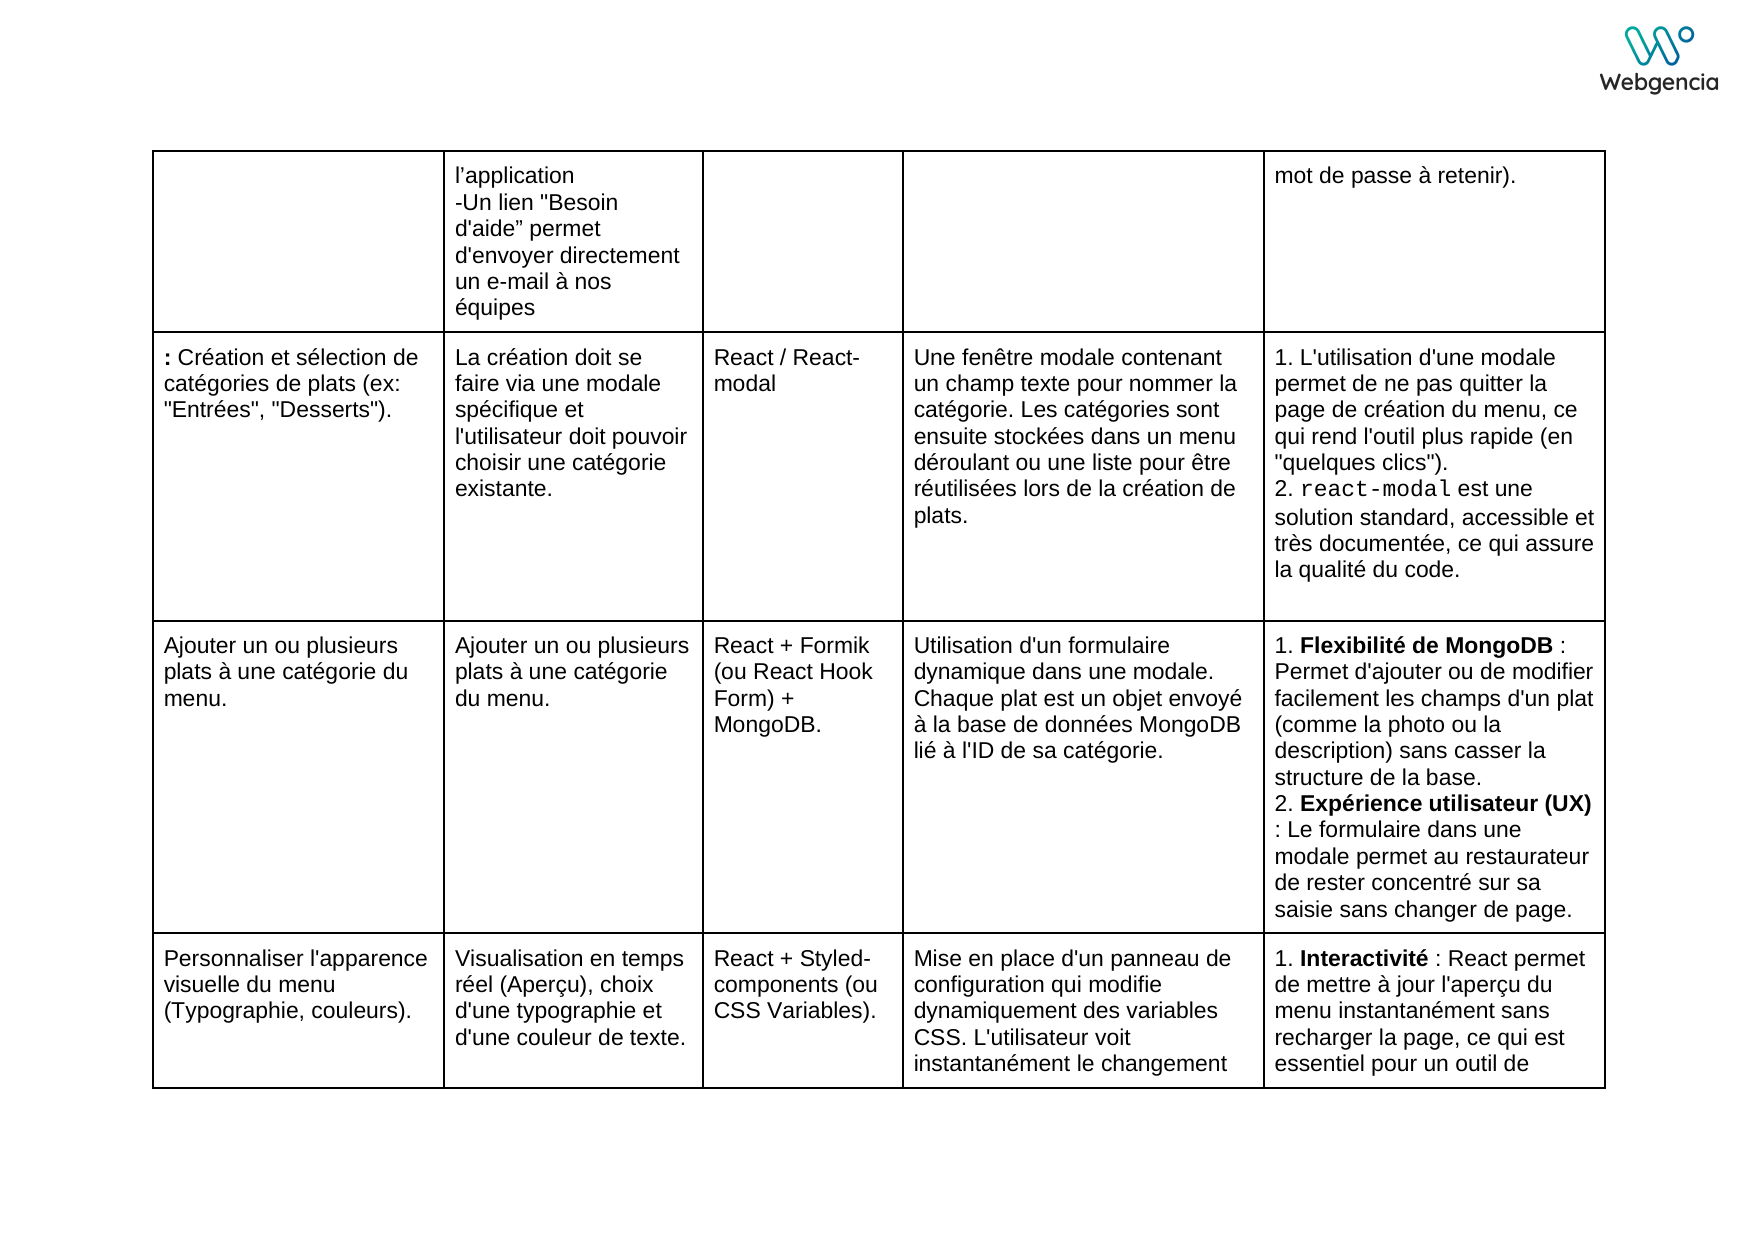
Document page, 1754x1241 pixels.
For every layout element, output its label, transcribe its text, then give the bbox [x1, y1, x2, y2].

picture [1580, 20, 1739, 101]
table_cell 1. Interactivité : React permet de mettre à jour l'aperçu du menu instantanément sans recharger la page, ce qui est essentiel pour un outil de [1265, 934, 1604, 1087]
table_cell [904, 152, 1263, 331]
table_cell 1. Flexibilité de MongoDB : Permet d'ajouter ou de modifier facilement les champs d'un plat (comme la photo ou la description) sans casser la structure de la base. 2. Expérience utilisateur (UX) : Le formulaire dans une modale permet au restaurateur de rester concentré sur sa saisie sans changer de page. [1265, 622, 1604, 932]
table_cell : Création et sélection de catégories de plats (ex: "Entrées", "Desserts"). [154, 333, 443, 619]
table_cell [154, 152, 443, 331]
table_cell Personnaliser l'apparence visuelle du menu (Typographie, couleurs). [154, 934, 443, 1087]
table_cell Mise en place d'un panneau de configuration qui modifie dynamiquement des variables CSS. L'utilisateur voit instantanément le changement [904, 934, 1263, 1087]
table_cell 1. L'utilisation d'une modale permet de ne pas quitter la page de création du menu, ce qui rend l'outil plus rapide (en "quelques clics"). 2. react-modal est une solution standard, accessible et très documentée, ce qui assure la qualité du code. [1265, 333, 1604, 619]
table_cell React / React-modal [704, 333, 902, 619]
table_cell mot de passe à retenir). [1265, 152, 1604, 331]
table_cell Utilisation d'un formulaire dynamique dans une modale. Chaque plat est un objet envoyé à la base de données MongoDB lié à l'ID de sa catégorie. [904, 622, 1263, 932]
table_cell l’application -Un lien "Besoin d'aide” permet d'envoyer directement un e-mail à nos équipes [445, 152, 702, 331]
table_cell Ajouter un ou plusieurs plats à une catégorie du menu. [445, 622, 702, 932]
table_cell [704, 152, 902, 331]
table_cell Ajouter un ou plusieurs plats à une catégorie du menu. [154, 622, 443, 932]
table_cell Une fenêtre modale contenant un champ texte pour nommer la catégorie. Les catégories sont ensuite stockées dans un menu déroulant ou une liste pour être réutilisées lors de la création de plats. [904, 333, 1263, 619]
table_cell Visualisation en temps réel (Aperçu), choix d'une typographie et d'une couleur de texte. [445, 934, 702, 1087]
table_cell La création doit se faire via une modale spécifique et l'utilisateur doit pouvoir choisir une catégorie existante. [445, 333, 702, 619]
table_cell React + Formik (ou React Hook Form) + MongoDB. [704, 622, 902, 932]
table_cell React + Styled-components (ou CSS Variables). [704, 934, 902, 1087]
